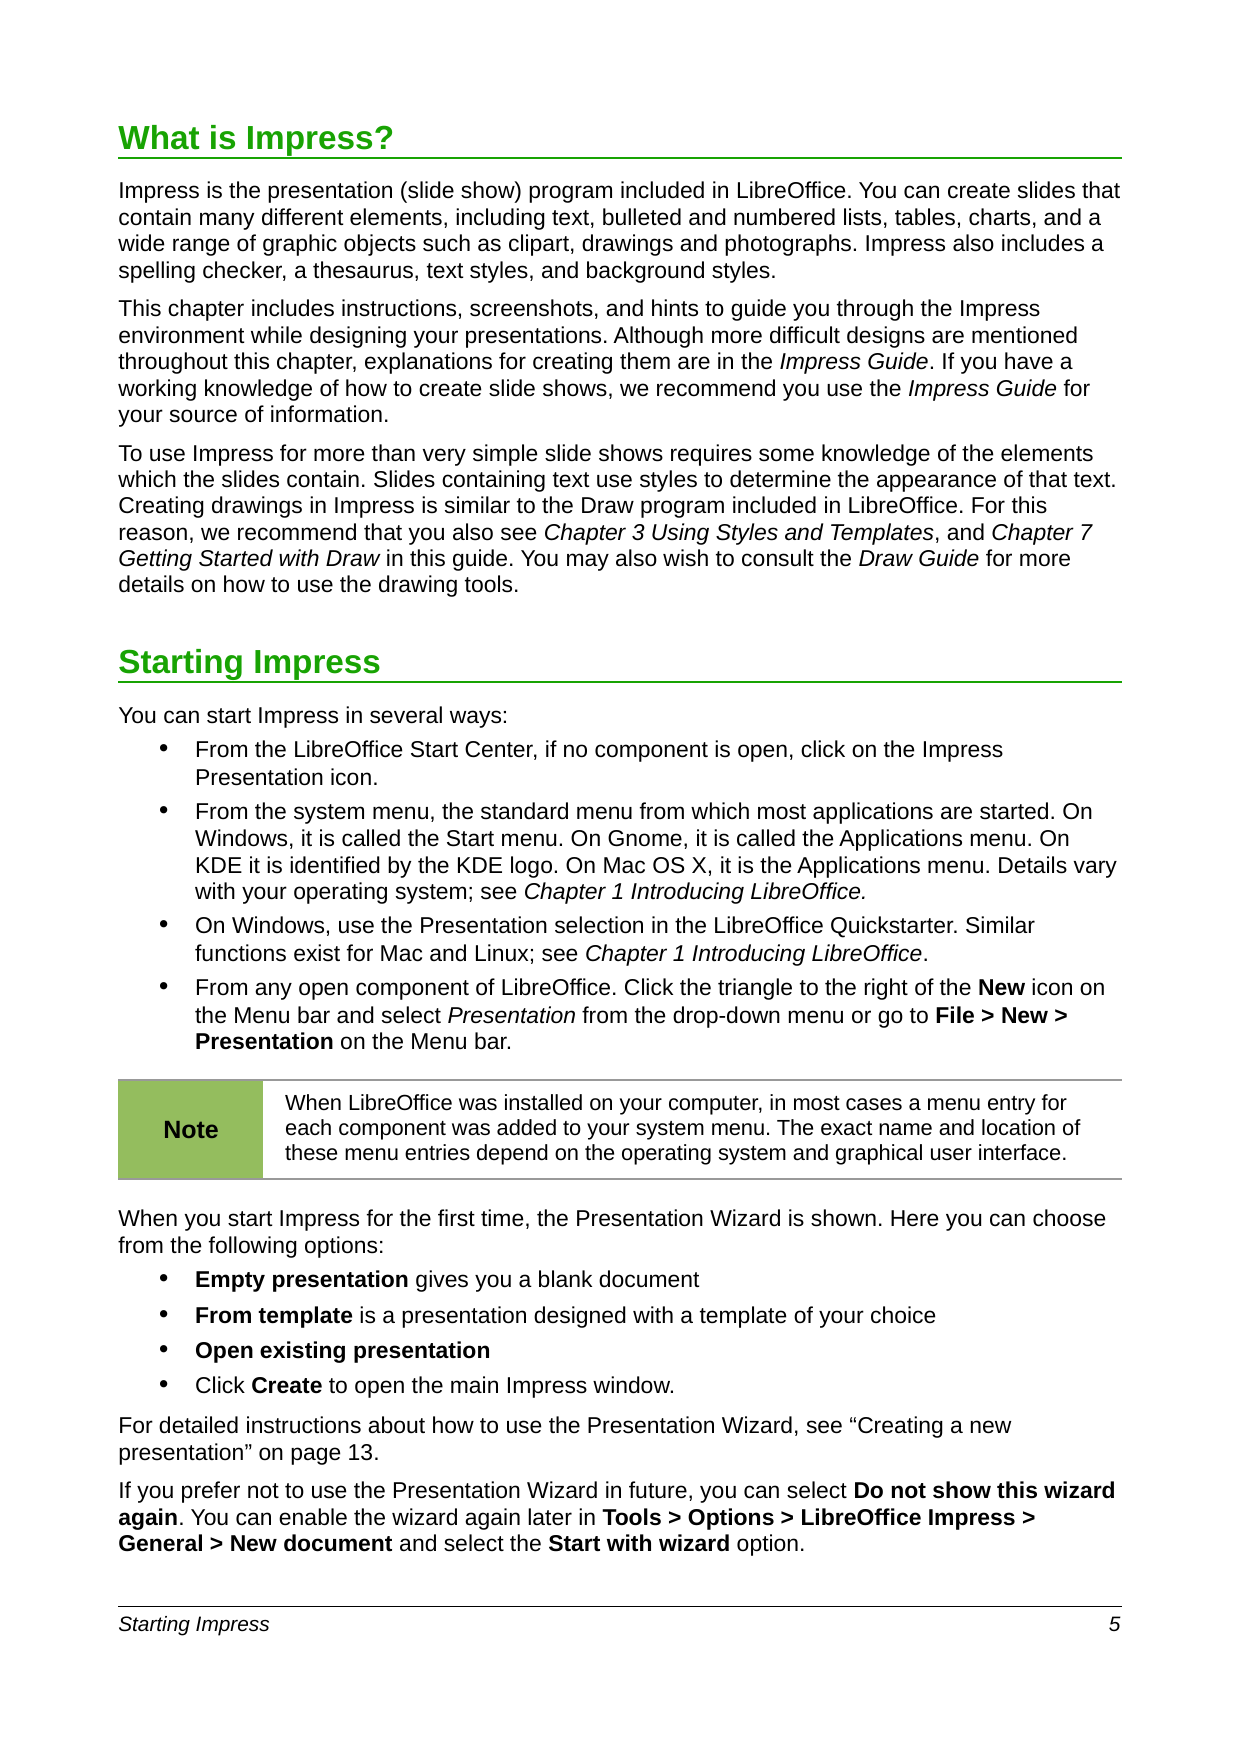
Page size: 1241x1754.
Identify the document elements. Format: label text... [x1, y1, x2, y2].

text Impress is the presentation (slide show) program included in LibreOffice. You can create slides that contain many different elements, including text, bulleted and numbered lists, tables, charts, and a wide range of graphic objects such as clipart, drawings and photographs. Impress also includes a spelling checker, a thesaurus, text styles, and background styles. [118, 177, 1122, 283]
text If you prefer not to use the Presentation Wizard in future, you can select Do not show this wizard again. You can enable the wizard again later in Tools > Options > LibreOffice Impress > General > New document and select the Start with wizard option. [118, 1477, 1122, 1556]
list From template is a presentation designed with a template of your choice [156, 1300, 1122, 1329]
list Empty presentation gives you a blank document [156, 1264, 1122, 1293]
list On Windows, use the Presentation selection in the LibreOffice Quickstarter. Similar functions exist for Mac and Linux; see Chapter 1 Introducing LibreOffice. [156, 911, 1122, 966]
list Click Create to open the main Impress window. [156, 1371, 1122, 1400]
list Open existing presentation [156, 1335, 1122, 1364]
subtitle What is Impress? [118, 118, 1122, 157]
text This chapter includes instructions, screenshots, and hints to guide you through the Impress environment while designing your presentations. Although more difficult designs are mentioned throughout this chapter, explanations for creating them are in the Impress Guide. If you have a working knowledge of how to create slide shows, we recommend you use the Impress Guide for your source of information. [118, 295, 1122, 427]
list From any open component of LibreOffice. Click the triangle to the right of the New icon on the Menu bar and select Presentation from the drop-down menu or go to File > New > Presentation on the Menu bar. [156, 972, 1122, 1054]
list From the LibreOffice Start Center, if no component is open, click on the Impress Presentation icon. [156, 734, 1122, 790]
list When you start Impress for the first time, the Presentation Wizard is shown. Here you can choose from the following options: [118, 1205, 1122, 1258]
text For detailed instructions about how to use the Presentation Wizard, see “Creating a new presentation” on page 13. [118, 1412, 1122, 1465]
list From the system menu, the standard menu from which most applications are started. On Windows, it is called the Start menu. On Gnome, it is called the Applications menu. On KDE it is identified by the KDE logo. On Mac OS X, it is the Applications menu. Details vary with your operating system; see Chapter 1 Introducing LibreOffice. [156, 796, 1122, 904]
subtitle Starting Impress [118, 642, 1122, 681]
table_header When LibreOffice was installed on your computer, in most cases a menu entry for each component was added to your system menu. The exact name and location of these menu entries depend on the operating system and graphical user interface. [264, 1081, 1122, 1178]
text To use Impress for more than very simple slide shows requires some knowledge of the elements which the slides contain. Slides containing text use styles to determine the appearance of that text. Creating drawings in Impress is similar to the Draw program included in LibreOffice. For this reason, we recommend that you also see Chapter 3 Using Styles and Templates, and Chapter 7 Getting Started with Draw in this guide. You may also wish to consult the Draw Guide for more details on how to use the drawing tools. [118, 440, 1122, 598]
table_header Note [118, 1081, 263, 1178]
list You can start Impress in several ways: [118, 702, 1122, 728]
